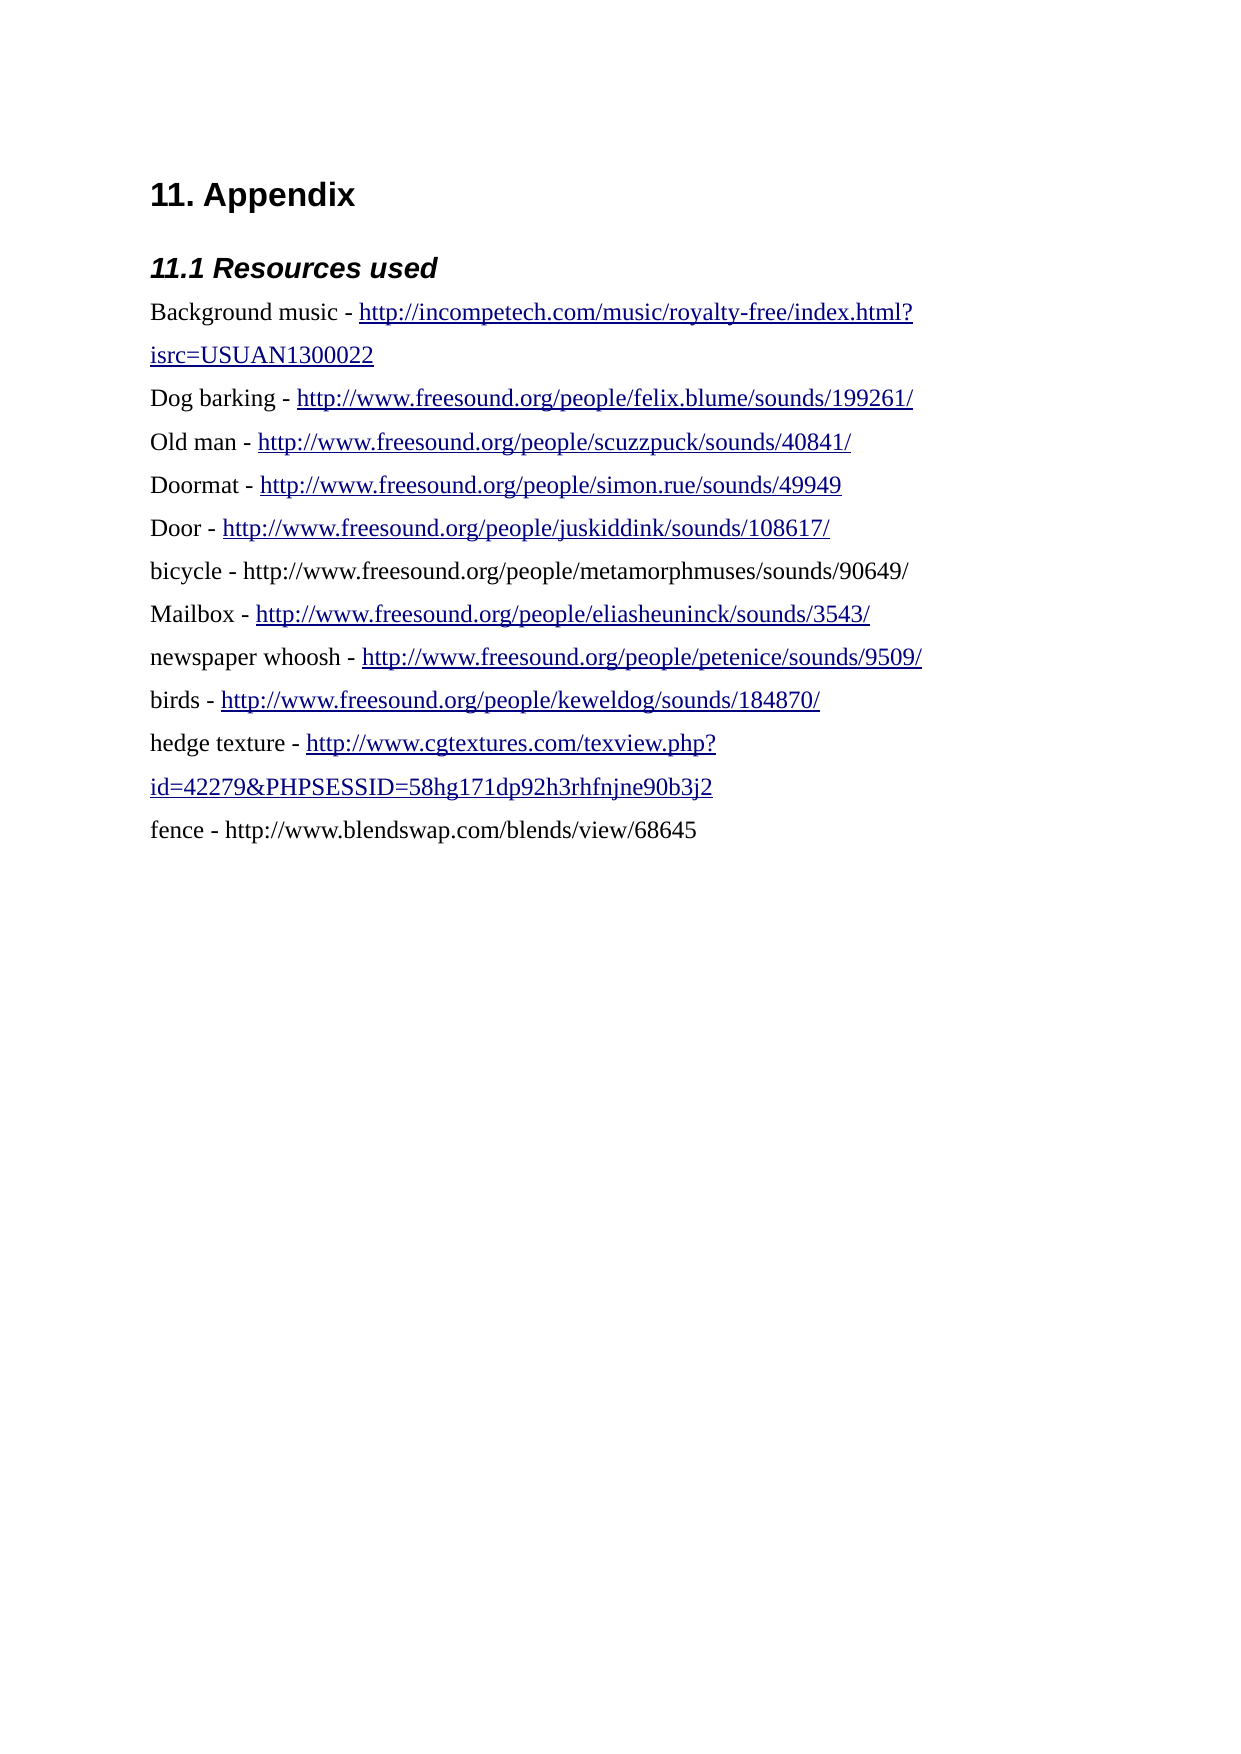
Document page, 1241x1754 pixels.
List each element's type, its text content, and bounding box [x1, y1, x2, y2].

text Doormat - http://www.freesound.org/people/simon.rue/sounds/49949 [150, 470, 1090, 498]
text birds - http://www.freesound.org/people/keweldog/sounds/184870/ [150, 685, 1090, 714]
text Background music - http://incompetech.com/music/royalty-free/index.html?isrc=USUAN1300022 [150, 297, 1090, 369]
text Old man - http://www.freesound.org/people/scuzzpuck/sounds/40841/ [150, 427, 1090, 455]
text newspaper whoosh - http://www.freesound.org/people/petenice/sounds/9509/ [150, 642, 1090, 671]
text Mailbox - http://www.freesound.org/people/eliasheuninck/sounds/3543/ [150, 599, 1090, 628]
subtitle 11.1 Resources used [150, 251, 1090, 285]
text Dog barking - http://www.freesound.org/people/felix.blume/sounds/199261/ [150, 383, 1090, 412]
text bicycle - http://www.freesound.org/people/metamorphmuses/sounds/90649/ [150, 556, 1090, 585]
text Door - http://www.freesound.org/people/juskiddink/sounds/108617/ [150, 513, 1090, 542]
text hedge texture - http://www.cgtextures.com/texview.php?id=42279&PHPSESSID=58hg171dp92h3rhfnjne90b3j2 [150, 728, 1090, 800]
subtitle 11. Appendix [150, 175, 1090, 214]
text fence - http://www.blendswap.com/blends/view/68645 [150, 815, 1090, 843]
